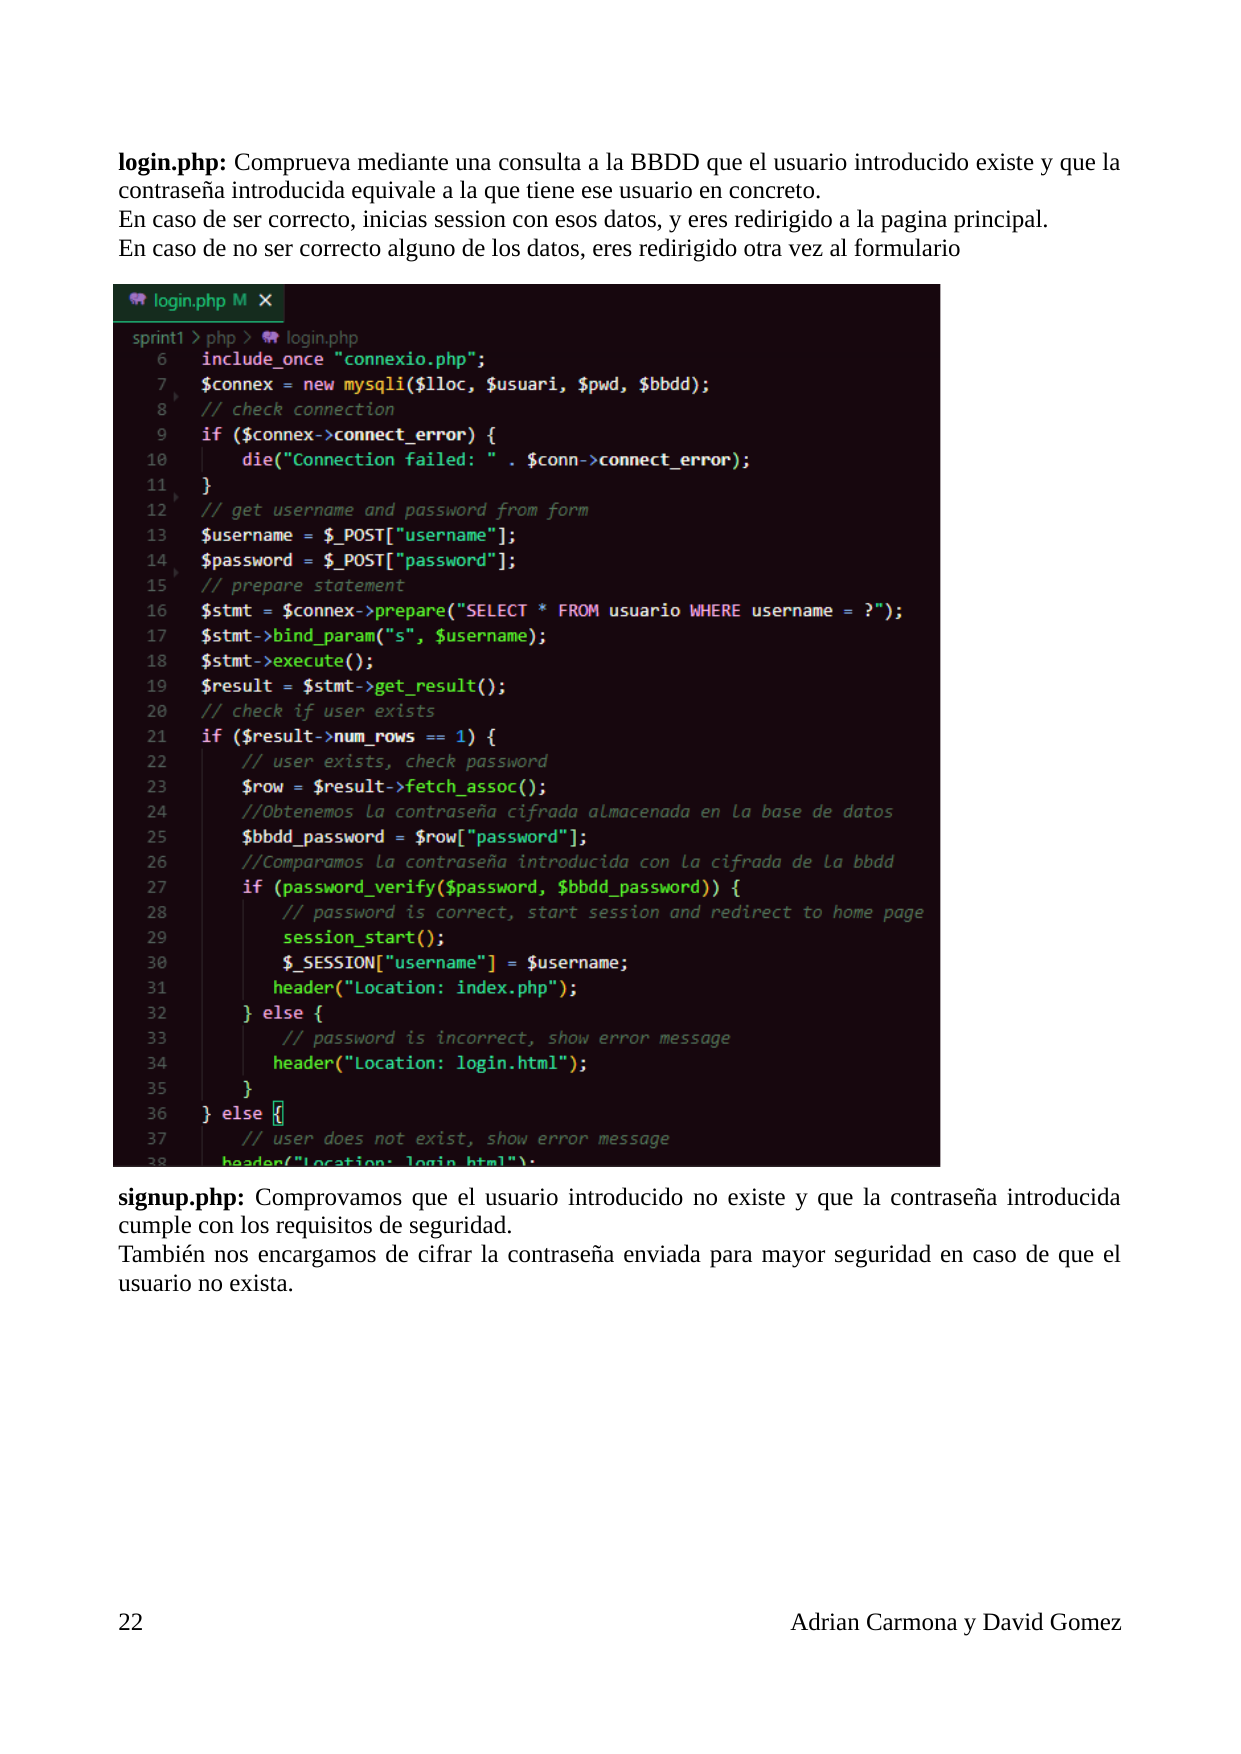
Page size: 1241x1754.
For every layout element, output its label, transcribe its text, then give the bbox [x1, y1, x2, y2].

text login.php: Comprueva mediante una consulta a la BBDD que el usuario introducido existe y que la contraseña introducida equivale a la que tiene ese usuario en concreto. [118, 147, 1122, 204]
text En caso de ser correcto, inicias session con esos datos, y eres redirigido a la pagina principal. [118, 204, 1122, 233]
text En caso de no ser correcto alguno de los datos, eres redirigido otra vez al formulario [118, 233, 1122, 262]
text signup.php: Comprovamos que el usuario introducido no existe y que la contraseña introducida cumple con los requisitos de seguridad. [118, 1182, 1122, 1239]
text También nos encargamos de cifrar la contraseña enviada para mayor seguridad en caso de que el usuario no exista. [118, 1239, 1122, 1297]
picture [113, 284, 941, 1167]
